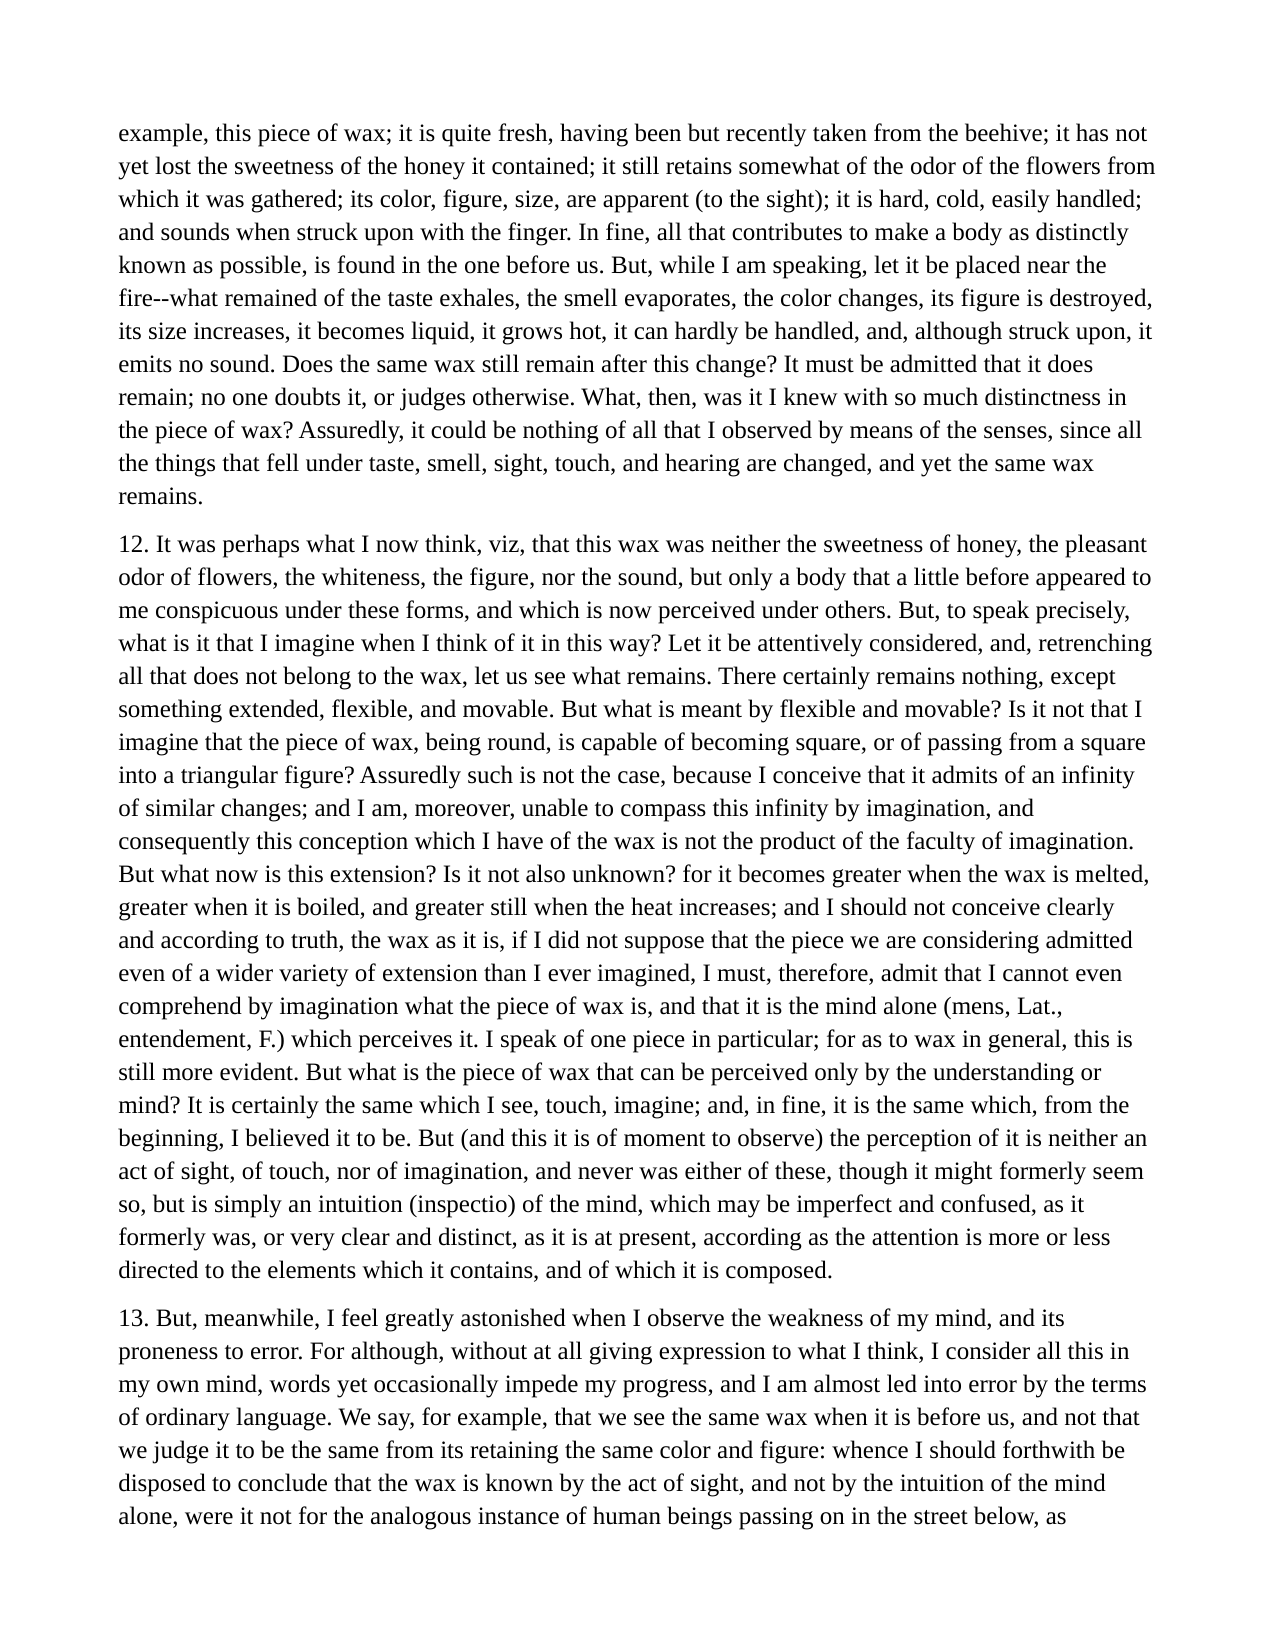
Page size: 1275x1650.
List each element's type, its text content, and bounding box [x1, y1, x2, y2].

text 12. It was perhaps what I now think, viz, that this wax was neither the sweetness of honey, the pleasant odor of flowers, the whiteness, the figure, nor the sound, but only a body that a little before appeared to me conspicuous under these forms, and which is now perceived under others. But, to speak precisely, what is it that I imagine when I think of it in this way? Let it be attentively considered, and, retrenching all that does not belong to the wax, let us see what remains. There certainly remains nothing, except something extended, flexible, and movable. But what is meant by flexible and movable? Is it not that I imagine that the piece of wax, being round, is capable of becoming square, or of passing from a square into a triangular figure? Assuredly such is not the case, because I conceive that it admits of an infinity of similar changes; and I am, moreover, unable to compass this infinity by imagination, and consequently this conception which I have of the wax is not the product of the faculty of imagination. But what now is this extension? Is it not also unknown? for it becomes greater when the wax is melted, greater when it is boiled, and greater still when the heat increases; and I should not conceive clearly and according to truth, the wax as it is, if I did not suppose that the piece we are considering admitted even of a wider variety of extension than I ever imagined, I must, therefore, admit that I cannot even comprehend by imagination what the piece of wax is, and that it is the mind alone (mens, Lat., entendement, F.) which perceives it. I speak of one piece in particular; for as to wax in general, this is still more evident. But what is the piece of wax that can be perceived only by the understanding or mind? It is certainly the same which I see, touch, imagine; and, in fine, it is the same which, from the beginning, I believed it to be. But (and this it is of moment to observe) the perception of it is neither an act of sight, of touch, nor of imagination, and never was either of these, though it might formerly seem so, but is simply an intuition (inspectio) of the mind, which may be imperfect and confused, as it formerly was, or very clear and distinct, as it is at present, according as the attention is more or less directed to the elements which it contains, and of which it is composed. [118, 529, 1157, 1284]
text example, this piece of wax; it is quite fresh, having been but recently taken from the beehive; it has not yet lost the sweetness of the honey it contained; it still retains somewhat of the odor of the flowers from which it was gathered; its color, figure, size, are apparent (to the sight); it is hard, cold, easily handled; and sounds when struck upon with the finger. In fine, all that contributes to make a body as distinctly known as possible, is found in the one before us. But, while I am speaking, let it be placed near the fire--what remained of the taste exhales, the smell evaporates, the color changes, its figure is destroyed, its size increases, it becomes liquid, it grows hot, it can hardly be handled, and, although struck upon, it emits no sound. Does the same wax still remain after this change? It must be admitted that it does remain; no one doubts it, or judges otherwise. What, then, was it I knew with so much distinctness in the piece of wax? Assuredly, it could be nothing of all that I observed by means of the senses, since all the things that fell under taste, smell, sight, touch, and hearing are changed, and yet the same wax remains. [118, 118, 1157, 510]
text 13. But, meanwhile, I feel greatly astonished when I observe the weakness of my mind, and its proneness to error. For although, without at all giving expression to what I think, I consider all this in my own mind, words yet occasionally impede my progress, and I am almost led into error by the terms of ordinary language. We say, for example, that we see the same wax when it is before us, and not that we judge it to be the same from its retaining the same color and figure: whence I should forthwith be disposed to conclude that the wax is known by the act of sight, and not by the intuition of the mind alone, were it not for the analogous instance of human beings passing on in the street below, as [118, 1303, 1157, 1530]
